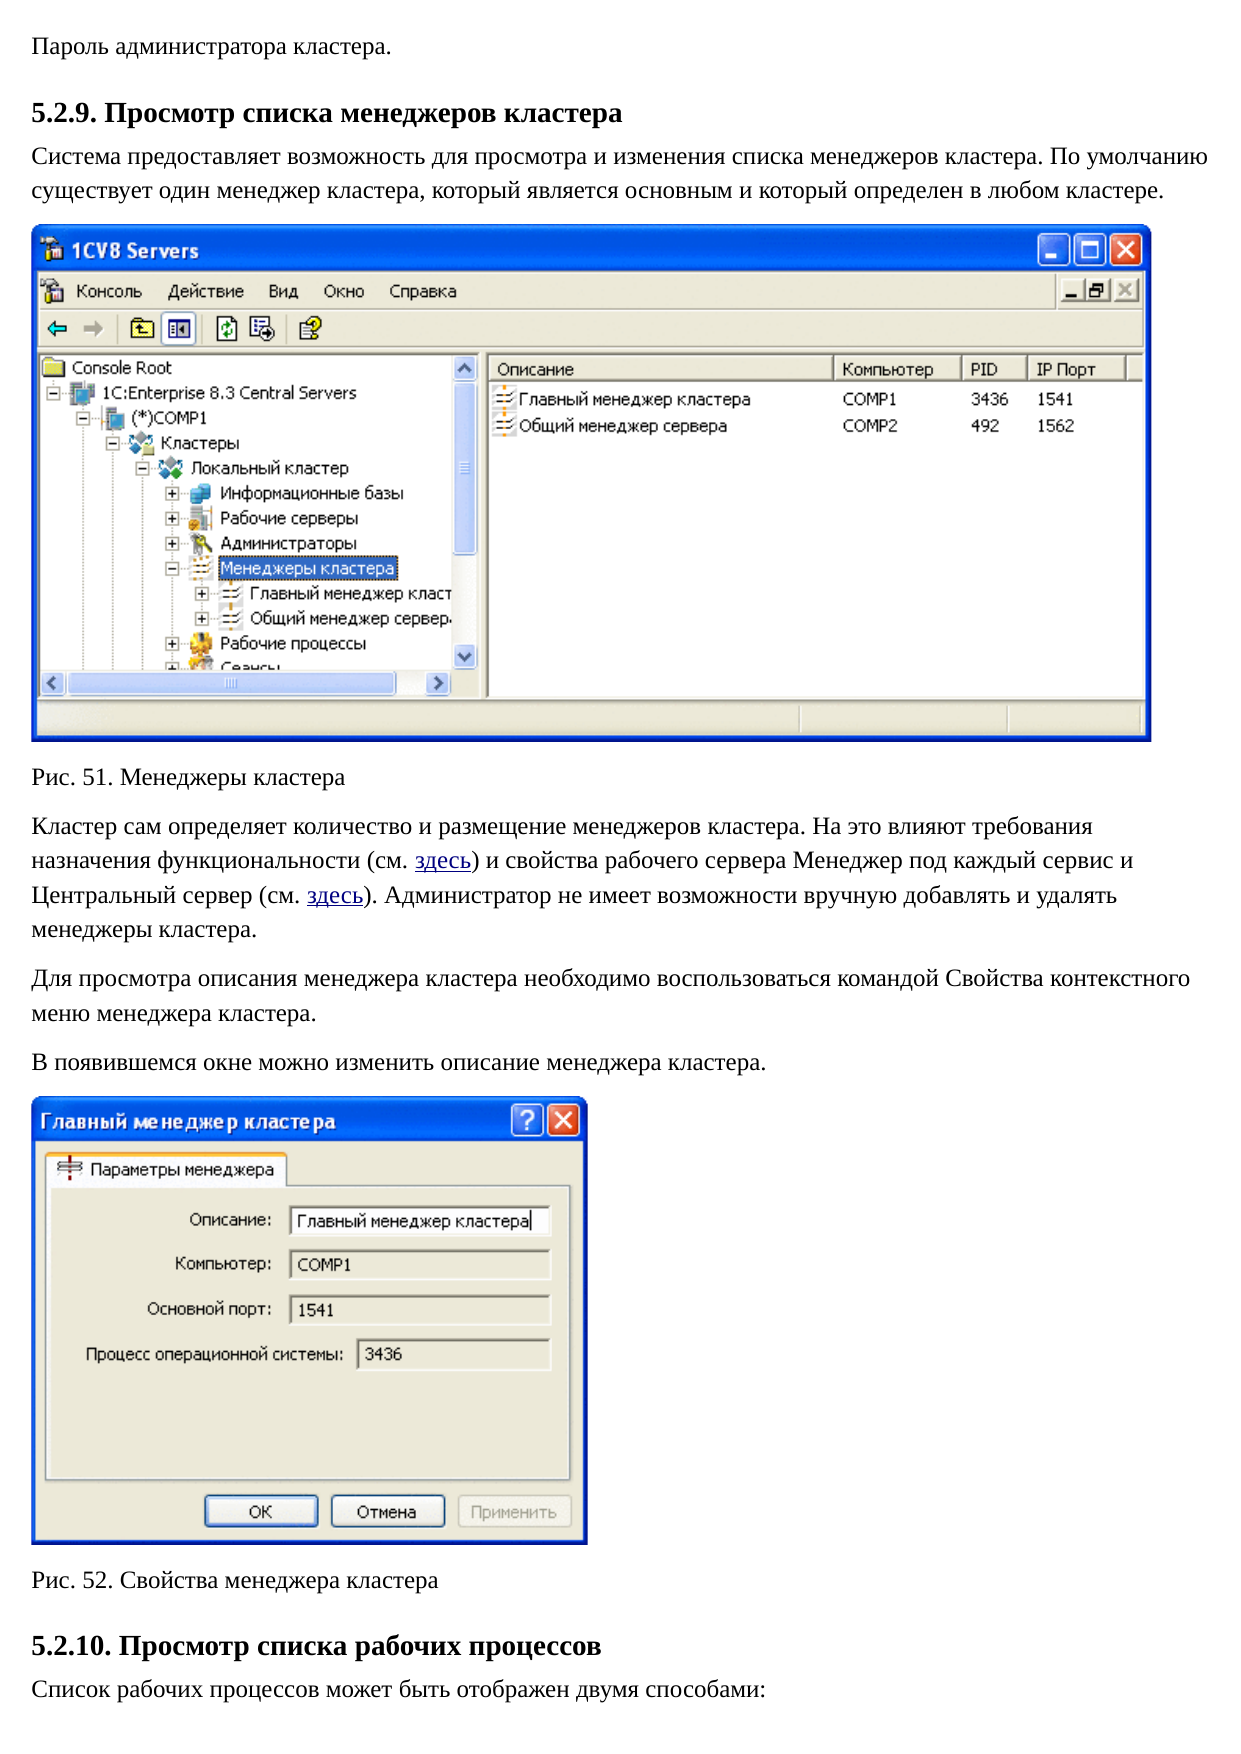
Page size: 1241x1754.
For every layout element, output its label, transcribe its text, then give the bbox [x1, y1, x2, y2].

subtitle 5.2.9. Просмотр списка менеджеров кластера [31, 95, 1212, 128]
subtitle 5.2.10. Просмотр списка рабочих процессов [31, 1628, 1212, 1662]
text Пароль администратора кластера. [31, 31, 1212, 60]
text Система предоставляет возможность для просмотра и изменения списка менеджеров кластера. По умолчанию существует один менеджер кластера, который является основным и который определен в любом кластере. [31, 141, 1212, 204]
text В появившемся окне можно изменить описание менеджера кластера. [31, 1047, 1212, 1076]
picture [31, 1096, 588, 1545]
text Рис. 52. Свойства менеджера кластера [31, 1565, 1212, 1594]
picture [31, 224, 1152, 742]
text Для просмотра описания менеджера кластера необходимо воспользоваться командой Свойства контекстного меню менеджера кластера. [31, 963, 1212, 1027]
text Список рабочих процессов может быть отображен двумя способами: [31, 1674, 1212, 1703]
text Рис. 51. Менеджеры кластера [31, 762, 1212, 791]
text Кластер сам определяет количество и размещение менеджеров кластера. На это влияют требования назначения функциональности (см. здесь) и свойства рабочего сервера Менеджер под каждый сервис и Центральный сервер (см. здесь). Администратор не имеет возможности вручную добавлять и удалять менеджеры кластера. [31, 811, 1212, 943]
